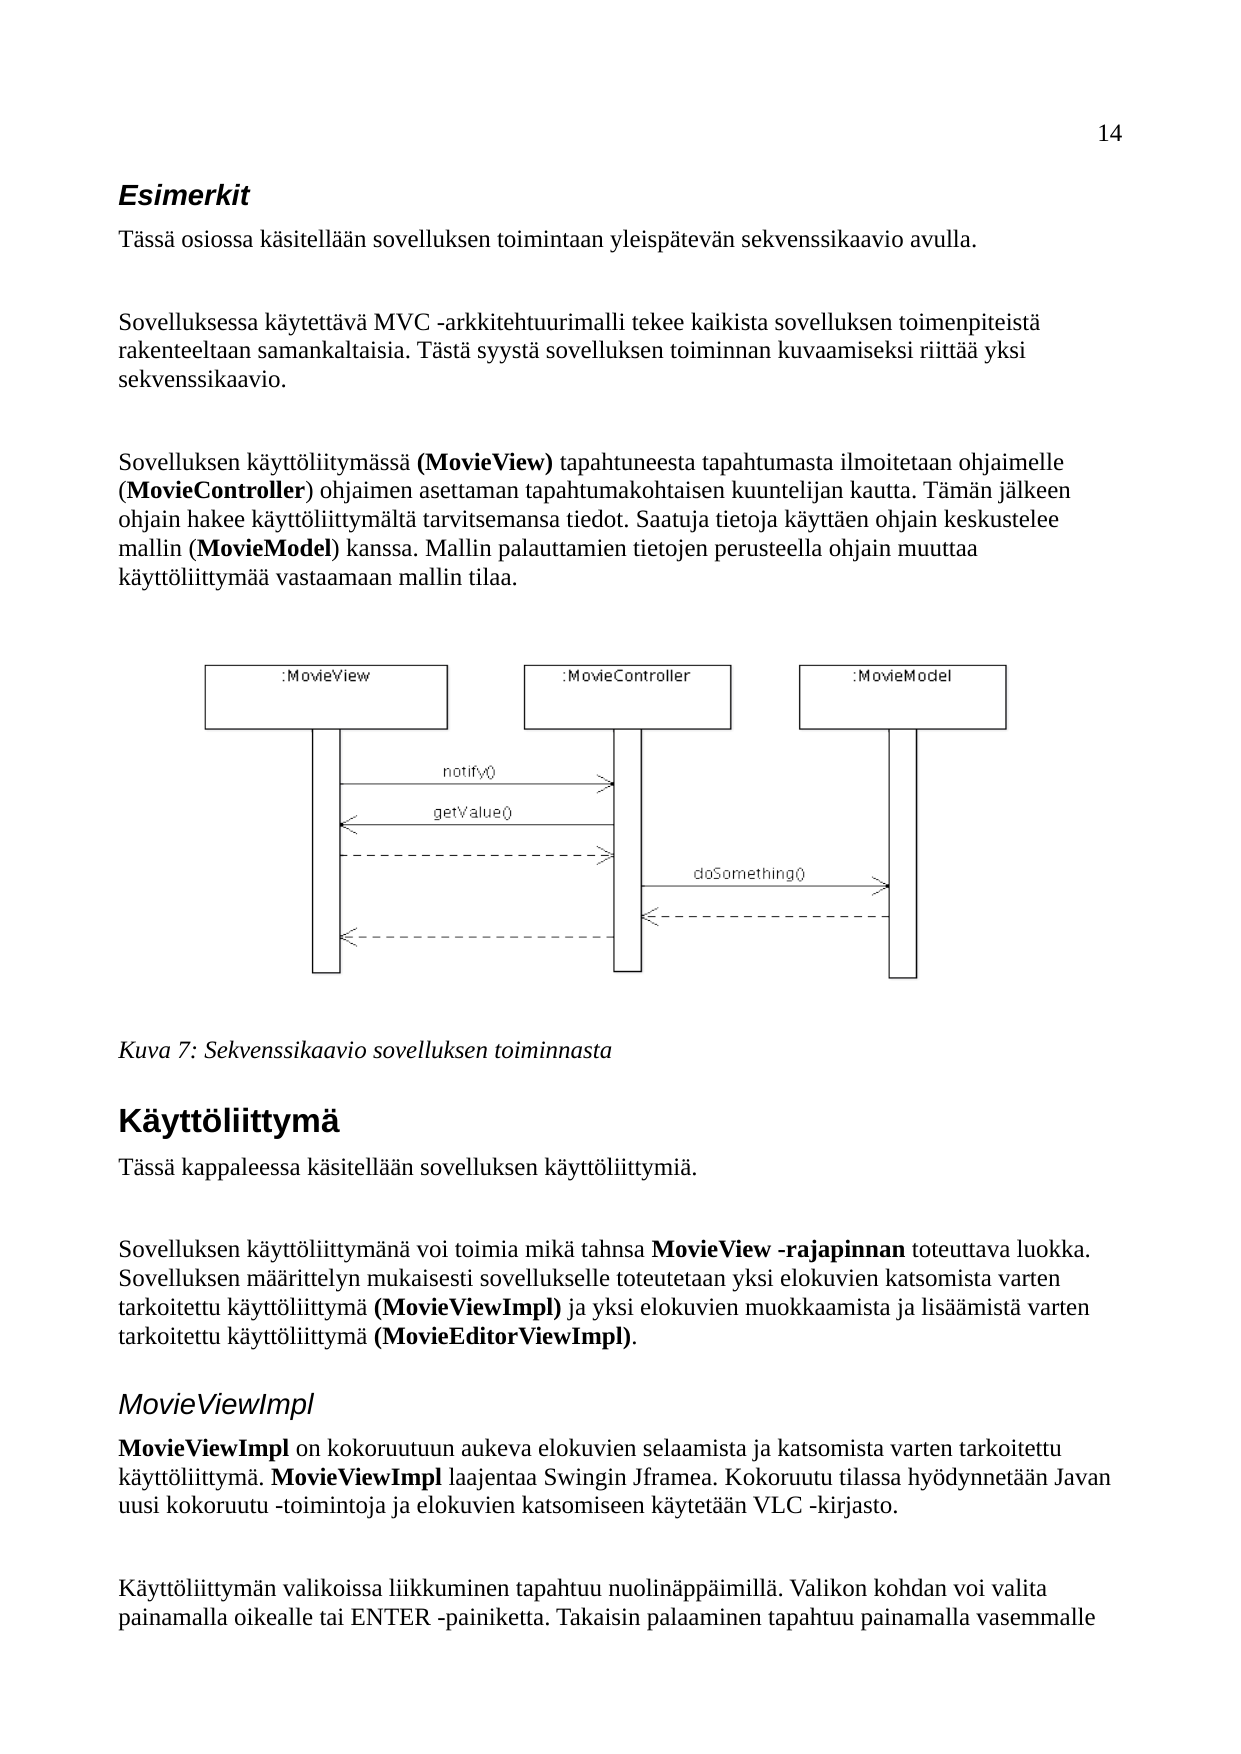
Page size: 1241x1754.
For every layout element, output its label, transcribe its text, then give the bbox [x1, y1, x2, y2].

subtitle Käyttöliittymä [118, 1101, 1122, 1139]
text Tässä kappaleessa käsitellään sovelluksen käyttöliittymiä. [118, 1152, 1122, 1181]
text Tässä osiossa käsitellään sovelluksen toimintaan yleispätevän sekvenssikaavio avulla. [118, 224, 1122, 253]
text Sovelluksen käyttöliitymässä (MovieView) tapahtuneesta tapahtumasta ilmoitetaan ohjaimelle (MovieController) ohjaimen asettaman tapahtumakohtaisen kuuntelijan kautta. Tämän jälkeen ohjain hakee käyttöliittymältä tarvitsemansa tiedot. Saatuja tietoja käyttäen ohjain keskustelee mallin (MovieModel) kanssa. Mallin palauttamien tietojen perusteella ohjain muuttaa käyttöliittymää vastaamaan mallin tilaa. [118, 447, 1122, 590]
text Kuva 7: Sekvenssikaavio sovelluksen toiminnasta [118, 1035, 1122, 1063]
picture [195, 652, 1022, 994]
subtitle MovieViewImpl [118, 1387, 1122, 1421]
text Sovelluksen käyttöliittymänä voi toimia mikä tahnsa MovieView -rajapinnan toteuttava luokka. Sovelluksen määrittelyn mukaisesti sovellukselle toteutetaan yksi elokuvien katsomista varten tarkoitettu käyttöliittymä (MovieViewImpl) ja yksi elokuvien muokkaamista ja lisäämistä varten tarkoitettu käyttöliittymä (MovieEditorViewImpl). [118, 1234, 1122, 1349]
text Sovelluksessa käytettävä MVC -arkkitehtuurimalli tekee kaikista sovelluksen toimenpiteistä rakenteeltaan samankaltaisia. Tästä syystä sovelluksen toiminnan kuvaamiseksi riittää yksi sekvenssikaavio. [118, 307, 1122, 393]
text MovieViewImpl on kokoruutuun aukeva elokuvien selaamista ja katsomista varten tarkoitettu käyttöliittymä. MovieViewImpl laajentaa Swingin Jframea. Kokoruutu tilassa hyödynnetään Javan uusi kokoruutu -toimintoja ja elokuvien katsomiseen käytetään VLC -kirjasto. [118, 1433, 1122, 1519]
text Käyttöliittymän valikoissa liikkuminen tapahtuu nuolinäppäimillä. Valikon kohdan voi valita painamalla oikealle tai ENTER -painiketta. Takaisin palaaminen tapahtuu painamalla vasemmalle [118, 1573, 1122, 1631]
subtitle Esimerkit [118, 178, 1122, 212]
